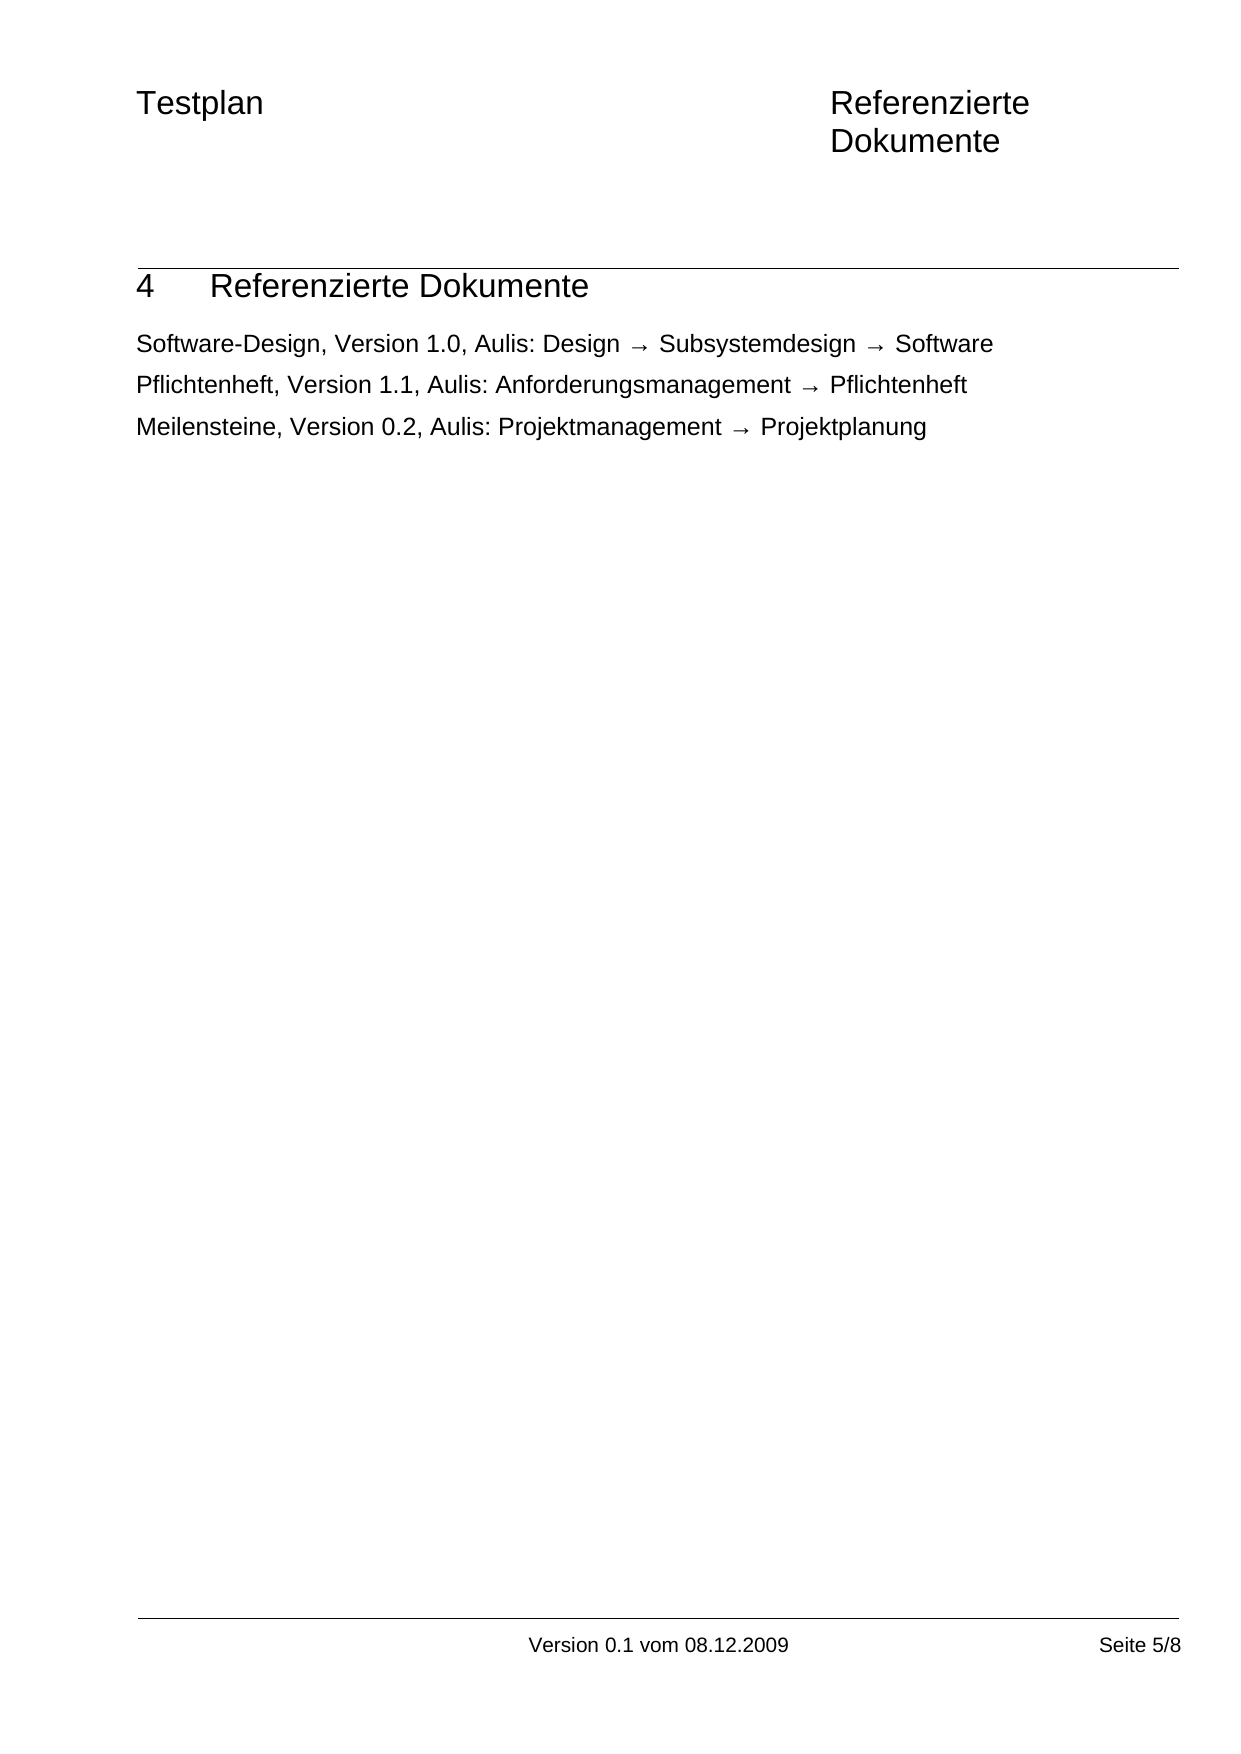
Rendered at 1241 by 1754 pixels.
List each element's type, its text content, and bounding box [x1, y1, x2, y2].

subtitle Referenzierte Dokumente [136, 289, 1181, 304]
text Pflichtenheft, Version 1.1, Aulis: Anforderungsmanagement → Pflichtenheft [136, 371, 1181, 399]
text Meilensteine, Version 0.2, Aulis: Projektmanagement → Projektplanung [136, 412, 1181, 441]
text Software-Design, Version 1.0, Aulis: Design → Subsystemdesign → Software [136, 329, 1181, 358]
